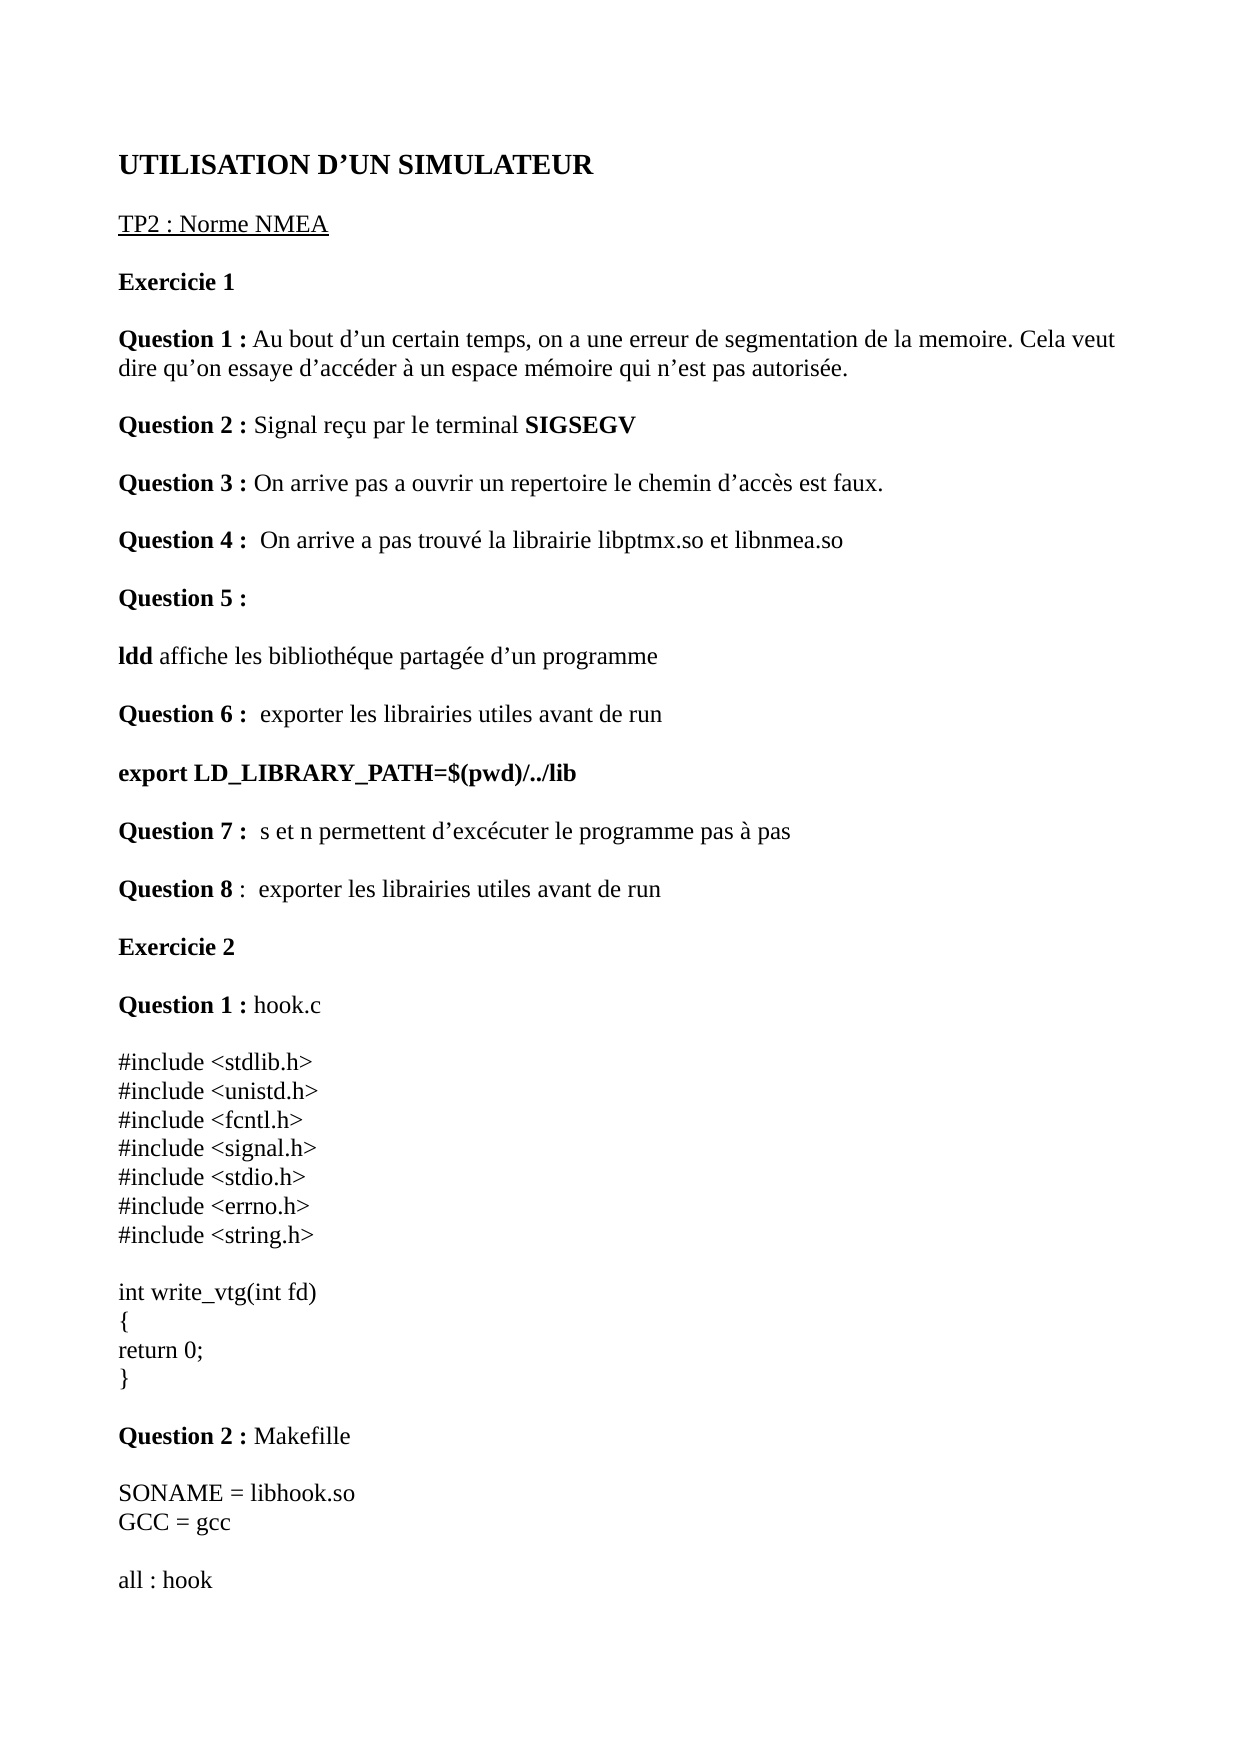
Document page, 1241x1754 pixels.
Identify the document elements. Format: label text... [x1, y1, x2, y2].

text #include <fcntl.h> [118, 1105, 1122, 1133]
text Question 4 : On arrive a pas trouvé la librairie libptmx.so et libnmea.so [118, 525, 1122, 554]
text Exercicie 2 [118, 932, 1122, 961]
text #include <stdlib.h> [118, 1047, 1122, 1076]
text #include <stdio.h> [118, 1162, 1122, 1191]
text Question 5 : [118, 583, 1122, 612]
text int write_vtg(int fd) [118, 1277, 1122, 1306]
text Question 6 : exporter les librairies utiles avant de run [118, 699, 1122, 728]
text Question 3 : On arrive pas a ouvrir un repertoire le chemin d’accès est faux. [118, 468, 1122, 497]
text SONAME = libhook.so [118, 1478, 1122, 1507]
text GCC = gcc [118, 1507, 1122, 1536]
text Exercicie 1 [118, 267, 1122, 295]
text TP2 : Norme NMEA [118, 209, 1122, 238]
text return 0; [118, 1335, 1122, 1363]
text { [118, 1306, 1122, 1335]
text #include <unistd.h> [118, 1076, 1122, 1105]
text Question 8 : exporter les librairies utiles avant de run [118, 874, 1122, 903]
text } [118, 1363, 1122, 1392]
text Question 2 : Makefille [118, 1421, 1122, 1450]
text #include <signal.h> [118, 1133, 1122, 1162]
text Question 7 : s et n permettent d’excécuter le programme pas à pas [118, 816, 1122, 844]
text Question 1 : Au bout d’un certain temps, on a une erreur de segmentation de la memoire. Cela veut dire qu’on essaye d’accéder à un espace mémoire qui n’est pas autorisée. [118, 324, 1122, 382]
text ldd affiche les bibliothéque partagée d’un programme [118, 641, 1122, 670]
text export LD_LIBRARY_PATH=$(pwd)/../lib [118, 758, 1122, 786]
text Question 1 : hook.c [118, 990, 1122, 1018]
text all : hook [118, 1565, 1122, 1593]
text #include <string.h> [118, 1220, 1122, 1248]
text UTILISATION D’UN SIMULATEUR [118, 147, 1122, 180]
text Question 2 : Signal reçu par le terminal SIGSEGV [118, 410, 1122, 439]
text #include <errno.h> [118, 1191, 1122, 1220]
